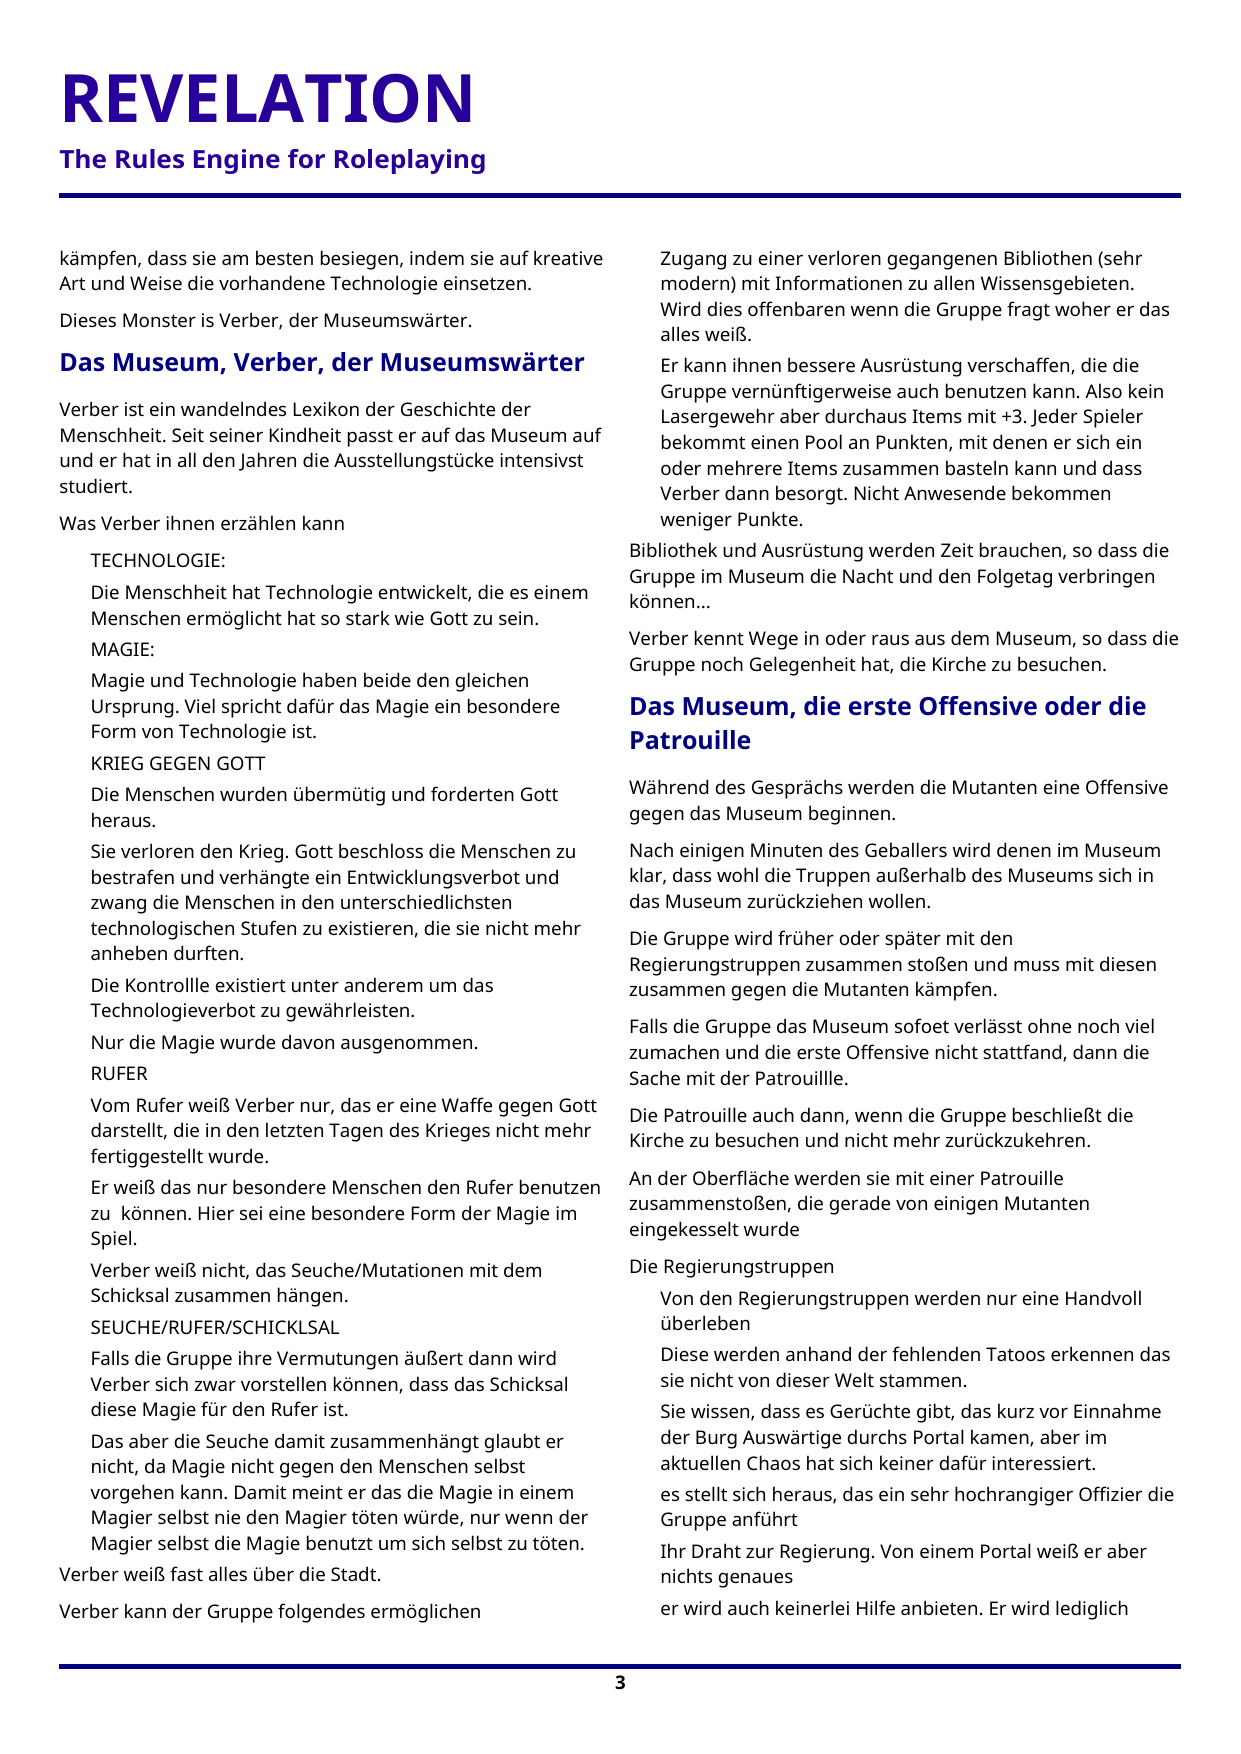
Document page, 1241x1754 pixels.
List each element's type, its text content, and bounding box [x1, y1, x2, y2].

text An der Oberfläche werden sie mit einer Patrouille zusammenstoßen, die gerade von einigen Mutanten eingekesselt wurde [629, 1165, 1181, 1242]
text Dieses Monster is Verber, der Museumswärter. [59, 308, 611, 333]
text Die Menschheit hat Technologie entwickelt, die es einem Menschen ermöglicht hat so stark wie Gott zu sein. [90, 579, 611, 630]
text Nach einigen Minuten des Geballers wird denen im Museum klar, dass wohl die Truppen außerhalb des Museums sich in das Museum zurückziehen wollen. [629, 837, 1181, 914]
text Falls die Gruppe ihre Vermutungen äußert dann wird Verber sich zwar vorstellen können, dass das Schicksal diese Magie für den Rufer ist. [90, 1346, 611, 1422]
text Verber weiß fast alles über die Stadt. [59, 1562, 611, 1587]
text es stellt sich heraus, das ein sehr hochrangiger Offizier die Gruppe anführt [660, 1481, 1181, 1532]
text SEUCHE/RUFER/SCHICKLSAL [90, 1314, 611, 1339]
text RUFER [90, 1061, 611, 1086]
text Zugang zu einer verloren gegangenen Bibliothen (sehr modern) mit Informationen zu allen Wissensgebieten. Wird dies offenbaren wenn die Gruppe fragt woher er das alles weiß. [660, 245, 1181, 347]
text Falls die Gruppe das Museum sofoet verlässt ohne noch viel zumachen und die erste Offensive nicht stattfand, dann die Sache mit der Patrouillle. [629, 1014, 1181, 1090]
text MAGIE: [90, 636, 611, 662]
text Magie und Technologie haben beide den gleichen Ursprung. Viel spricht dafür das Magie ein besondere Form von Technologie ist. [90, 668, 611, 744]
text Die Regierungstruppen [629, 1253, 1181, 1279]
text Vom Rufer weiß Verber nur, das er eine Waffe gegen Gott darstellt, die in den letzten Tagen des Krieges nicht mehr fertiggestellt wurde. [90, 1092, 611, 1169]
text KRIEG GEGEN GOTT [90, 750, 611, 776]
text Von den Regierungstruppen werden nur eine Handvoll überleben [660, 1285, 1181, 1336]
text Sie wissen, dass es Gerüchte gibt, das kurz vor Einnahme der Burg Auswärtige durchs Portal kamen, aber im aktuellen Chaos hat sich keiner dafür interessiert. [660, 1399, 1181, 1475]
text TECHNOLOGIE: [90, 548, 611, 573]
subtitle Das Museum, Verber, der Museumswärter [59, 345, 611, 379]
text Verber weiß nicht, das Seuche/Mutationen mit dem Schicksal zusammen hängen. [90, 1257, 611, 1308]
text Während des Gesprächs werden die Mutanten eine Offensive gegen das Museum beginnen. [629, 774, 1181, 825]
text Er weiß das nur besondere Menschen den Rufer benutzen zu können. Hier sei eine besondere Form der Magie im Spiel. [90, 1174, 611, 1251]
text Verber ist ein wandelndes Lexikon der Geschichte der Menschheit. Seit seiner Kindheit passt er auf das Museum auf und er hat in all den Jahren die Ausstellungstücke intensivst studiert. [59, 397, 611, 499]
text Bibliothek und Ausrüstung werden Zeit brauchen, so dass die Gruppe im Museum die Nacht und den Folgetag verbringen können... [629, 537, 1181, 614]
text Die Gruppe wird früher oder später mit den Regierungstruppen zusammen stoßen und muss mit diesen zusammen gegen die Mutanten kämpfen. [629, 926, 1181, 1002]
text Die Kontrollle existiert unter anderem um das Technologieverbot zu gewährleisten. [90, 972, 611, 1023]
text Verber kennt Wege in oder raus aus dem Museum, so dass die Gruppe noch Gelegenheit hat, die Kirche zu besuchen. [629, 626, 1181, 677]
text Die Patrouille auch dann, wenn die Gruppe beschließt die Kirche zu besuchen und nicht mehr zurückzukehren. [629, 1102, 1181, 1153]
text Das aber die Seuche damit zusammenhängt glaubt er nicht, da Magie nicht gegen den Menschen selbst vorgehen kann. Damit meint er das die Magie in einem Magier selbst nie den Magier töten würde, nur wenn der Magier selbst die Magie benutzt um sich selbst zu töten. [90, 1428, 611, 1556]
text Ihr Draht zur Regierung. Von einem Portal weiß er aber nichts genaues [660, 1538, 1181, 1589]
text kämpfen, dass sie am besten besiegen, indem sie auf kreative Art und Weise die vorhandene Technologie einsetzen. [59, 245, 611, 296]
text Diese werden anhand der fehlenden Tatoos erkennen das sie nicht von dieser Welt stammen. [660, 1342, 1181, 1393]
text er wird auch keinerlei Hilfe anbieten. Er wird lediglich [660, 1595, 1181, 1621]
text Er kann ihnen bessere Ausrüstung verschaffen, die die Gruppe vernünftigerweise auch benutzen kann. Also kein Lasergewehr aber durchaus Items mit +3. Jeder Spieler bekommt einen Pool an Punkten, mit denen er sich ein oder mehrere Items zusammen basteln kann und dass Verber dann besorgt. Nicht Anwesende bekommen weniger Punkte. [660, 353, 1181, 531]
subtitle Das Museum, die erste Offensive oder die Patrouille [629, 688, 1181, 757]
text Was Verber ihnen erzählen kann [59, 511, 611, 536]
text Sie verloren den Krieg. Gott beschloss die Menschen zu bestrafen und verhängte ein Entwicklungsverbot und zwang die Menschen in den unterschiedlichsten technologischen Stufen zu existieren, die sie nicht mehr anheben durften. [90, 839, 611, 966]
text Nur die Magie wurde davon ausgenommen. [90, 1029, 611, 1055]
text Verber kann der Gruppe folgendes ermöglichen [59, 1599, 611, 1624]
text Die Menschen wurden übermütig und forderten Gott heraus. [90, 782, 611, 833]
